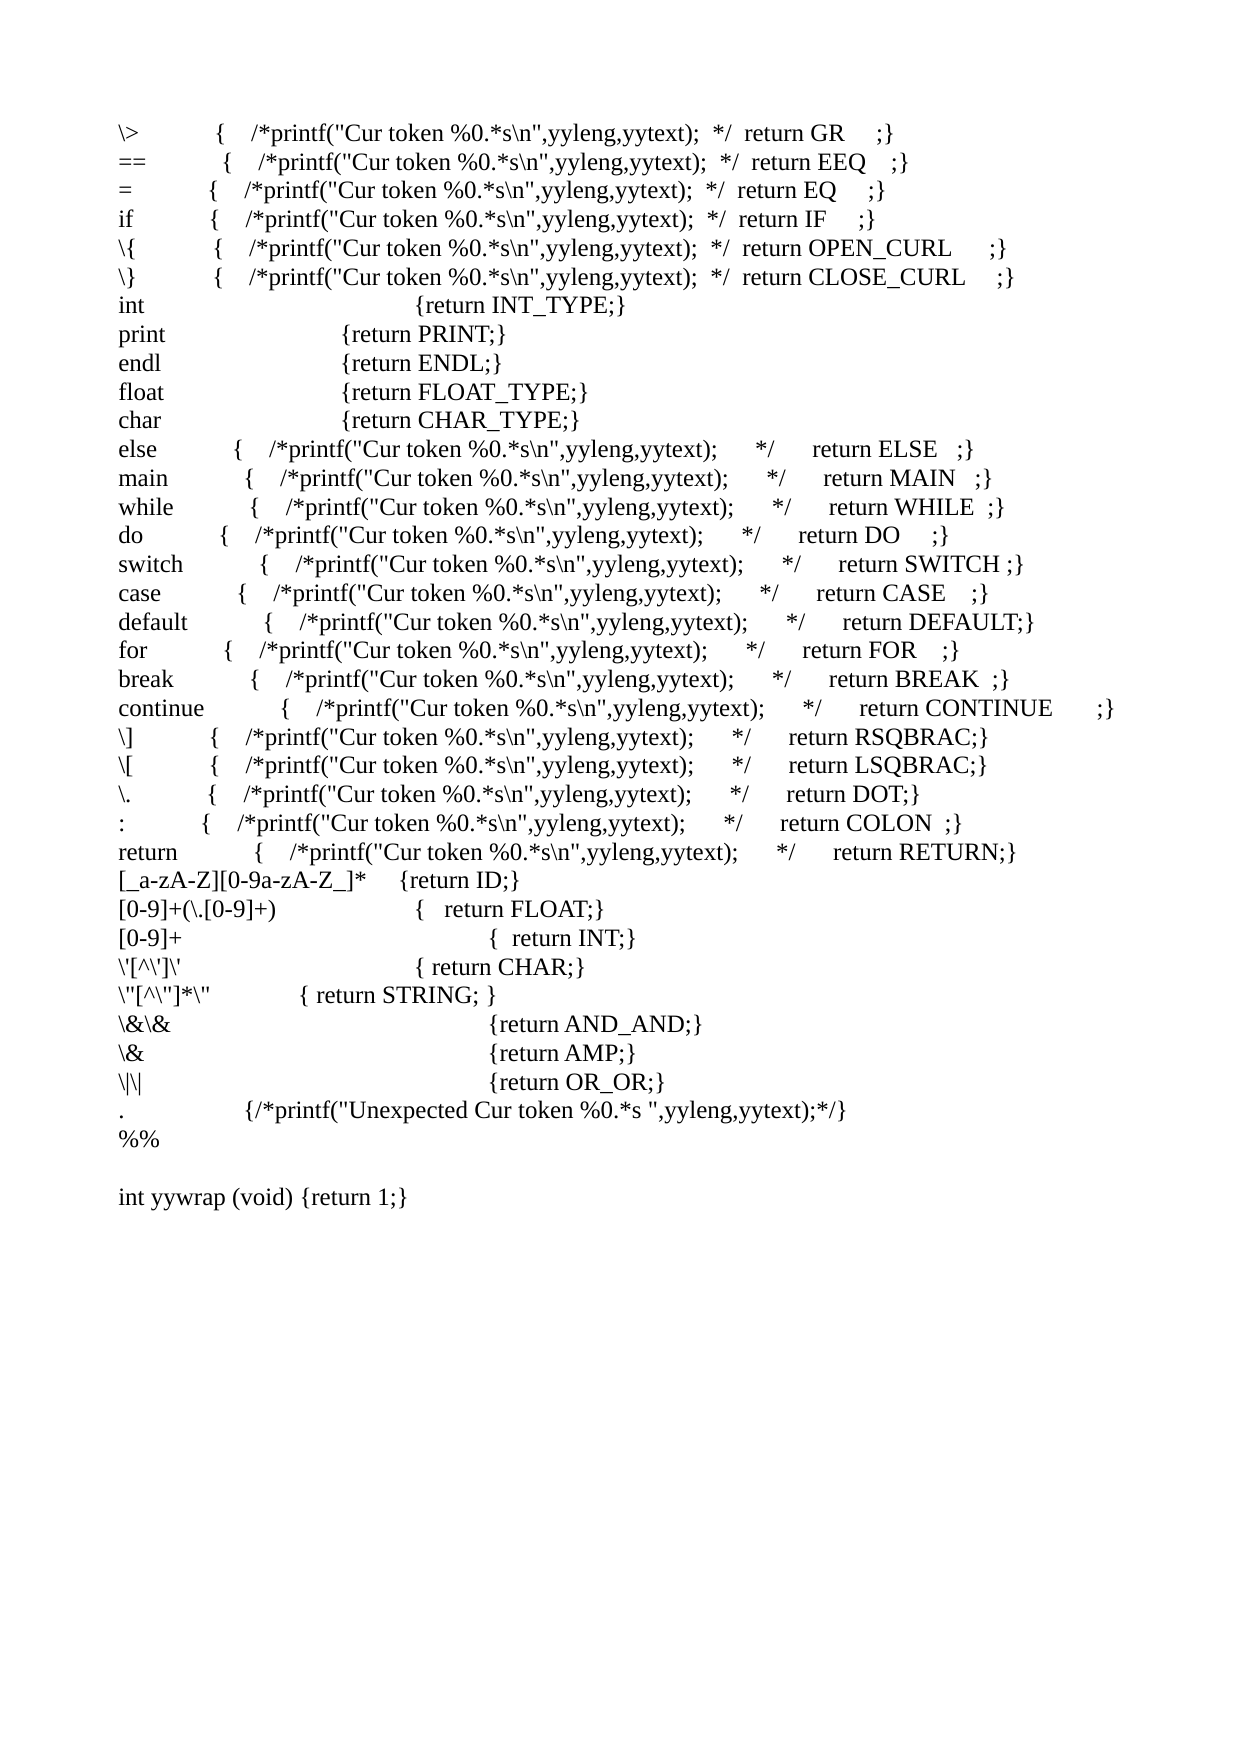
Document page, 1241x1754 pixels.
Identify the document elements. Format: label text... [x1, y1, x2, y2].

text \'[^\']\' { return CHAR;} [118, 952, 1122, 981]
text break { /*printf("Cur token %0.*s\n",yyleng,yytext); */ return BREAK ;} [118, 664, 1122, 693]
text default { /*printf("Cur token %0.*s\n",yyleng,yytext); */ return DEFAULT;} [118, 607, 1122, 636]
text else { /*printf("Cur token %0.*s\n",yyleng,yytext); */ return ELSE ;} [118, 434, 1122, 463]
text [_a-zA-Z][0-9a-zA-Z_]* {return ID;} [118, 866, 1122, 894]
text switch { /*printf("Cur token %0.*s\n",yyleng,yytext); */ return SWITCH ;} [118, 549, 1122, 578]
text \] { /*printf("Cur token %0.*s\n",yyleng,yytext); */ return RSQBRAC;} [118, 722, 1122, 751]
text \> { /*printf("Cur token %0.*s\n",yyleng,yytext); */ return GR ;} [118, 118, 1122, 147]
text for { /*printf("Cur token %0.*s\n",yyleng,yytext); */ return FOR ;} [118, 636, 1122, 664]
text \} { /*printf("Cur token %0.*s\n",yyleng,yytext); */ return CLOSE_CURL ;} [118, 262, 1122, 291]
text : { /*printf("Cur token %0.*s\n",yyleng,yytext); */ return COLON ;} [118, 808, 1122, 837]
text [0-9]+(\.[0-9]+) { return FLOAT;} [118, 894, 1122, 923]
text main { /*printf("Cur token %0.*s\n",yyleng,yytext); */ return MAIN ;} [118, 463, 1122, 492]
text \[ { /*printf("Cur token %0.*s\n",yyleng,yytext); */ return LSQBRAC;} [118, 751, 1122, 779]
text case { /*printf("Cur token %0.*s\n",yyleng,yytext); */ return CASE ;} [118, 578, 1122, 607]
text \&\& {return AND_AND;} [118, 1009, 1122, 1038]
text continue { /*printf("Cur token %0.*s\n",yyleng,yytext); */ return CONTINUE ;} [118, 693, 1122, 722]
text float {return FLOAT_TYPE;} [118, 377, 1122, 406]
text = { /*printf("Cur token %0.*s\n",yyleng,yytext); */ return EQ ;} [118, 176, 1122, 204]
text . {/*printf("Unexpected Cur token %0.*s ",yyleng,yytext);*/} [118, 1096, 1122, 1124]
text \. { /*printf("Cur token %0.*s\n",yyleng,yytext); */ return DOT;} [118, 779, 1122, 808]
text int {return INT_TYPE;} [118, 291, 1122, 319]
text print {return PRINT;} [118, 319, 1122, 348]
text == { /*printf("Cur token %0.*s\n",yyleng,yytext); */ return EEQ ;} [118, 147, 1122, 176]
text int yywrap (void) {return 1;} [118, 1182, 1122, 1211]
text endl {return ENDL;} [118, 348, 1122, 377]
text \{ { /*printf("Cur token %0.*s\n",yyleng,yytext); */ return OPEN_CURL ;} [118, 233, 1122, 262]
text if { /*printf("Cur token %0.*s\n",yyleng,yytext); */ return IF ;} [118, 204, 1122, 233]
text while { /*printf("Cur token %0.*s\n",yyleng,yytext); */ return WHILE ;} [118, 492, 1122, 521]
text char {return CHAR_TYPE;} [118, 406, 1122, 434]
text \|\| {return OR_OR;} [118, 1067, 1122, 1096]
text [0-9]+ { return INT;} [118, 923, 1122, 952]
text %% [118, 1124, 1122, 1153]
text do { /*printf("Cur token %0.*s\n",yyleng,yytext); */ return DO ;} [118, 521, 1122, 549]
text return { /*printf("Cur token %0.*s\n",yyleng,yytext); */ return RETURN;} [118, 837, 1122, 866]
text \"[^\"]*\" { return STRING; } [118, 981, 1122, 1009]
text \& {return AMP;} [118, 1038, 1122, 1067]
